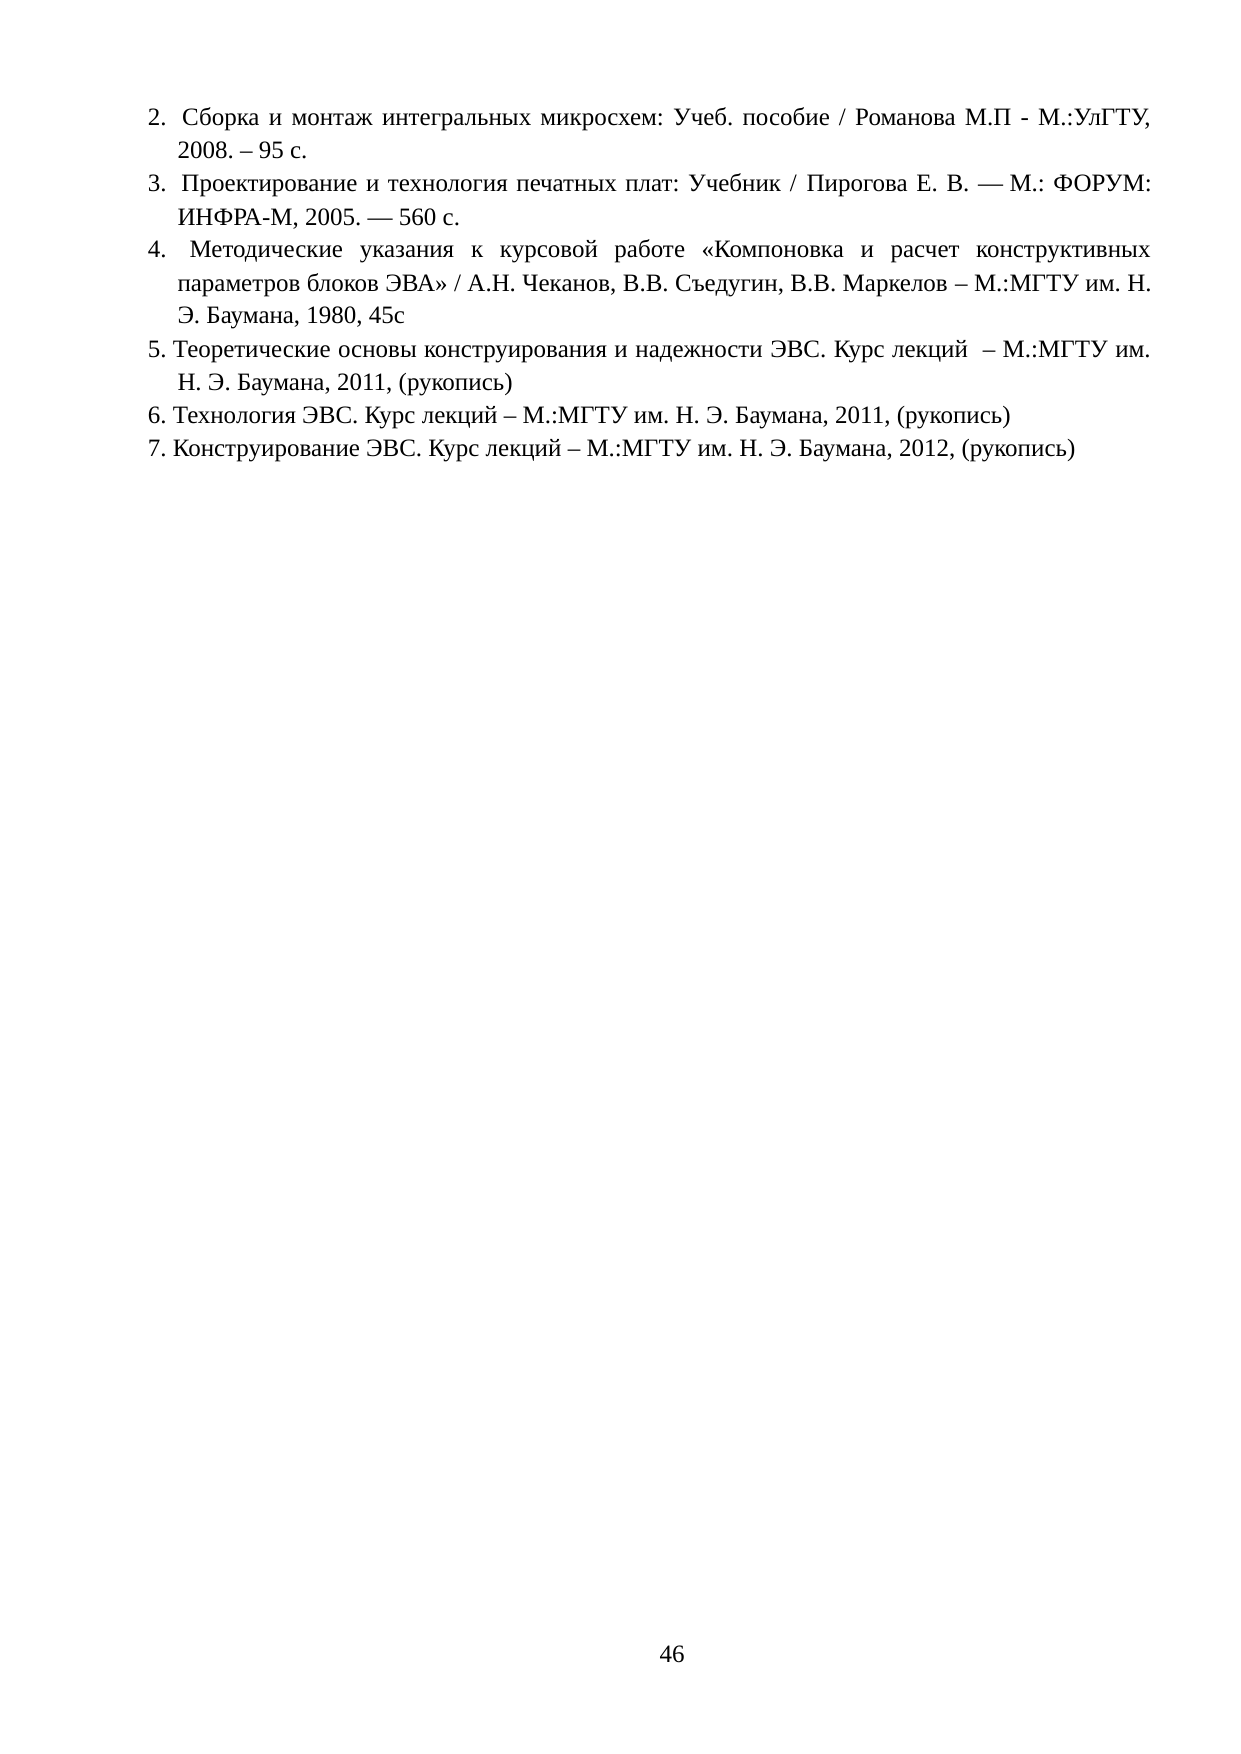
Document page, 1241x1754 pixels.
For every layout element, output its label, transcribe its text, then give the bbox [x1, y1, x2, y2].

list Сборка и монтаж интегральных микросхем: Учеб. пособие / Романова М.П - М.:УлГТУ, 2008. – 95 с. [148, 102, 1152, 164]
list Конструирование ЭВС. Курс лекций – М.:МГТУ им. Н. Э. Баумана, 2012, (рукопись) [148, 433, 1152, 461]
list Теоретические основы конструирования и надежности ЭВС. Курс лекций – М.:МГТУ им. Н. Э. Баумана, 2011, (рукопись) [148, 334, 1152, 395]
list Проектирование и технология печатных плат: Учебник / Пирогова Е. В. — М.: ФОРУМ: ИНФРА-М, 2005. — 560 с. [148, 168, 1152, 230]
list Технология ЭВС. Курс лекций – М.:МГТУ им. Н. Э. Баумана, 2011, (рукопись) [148, 400, 1152, 428]
list Методические указания к курсовой работе «Компоновка и расчет конструктивных параметров блоков ЭВА» / А.Н. Чеканов, В.В. Съедугин, В.В. Маркелов – М.:МГТУ им. Н. Э. Баумана, 1980, 45с [148, 234, 1152, 329]
